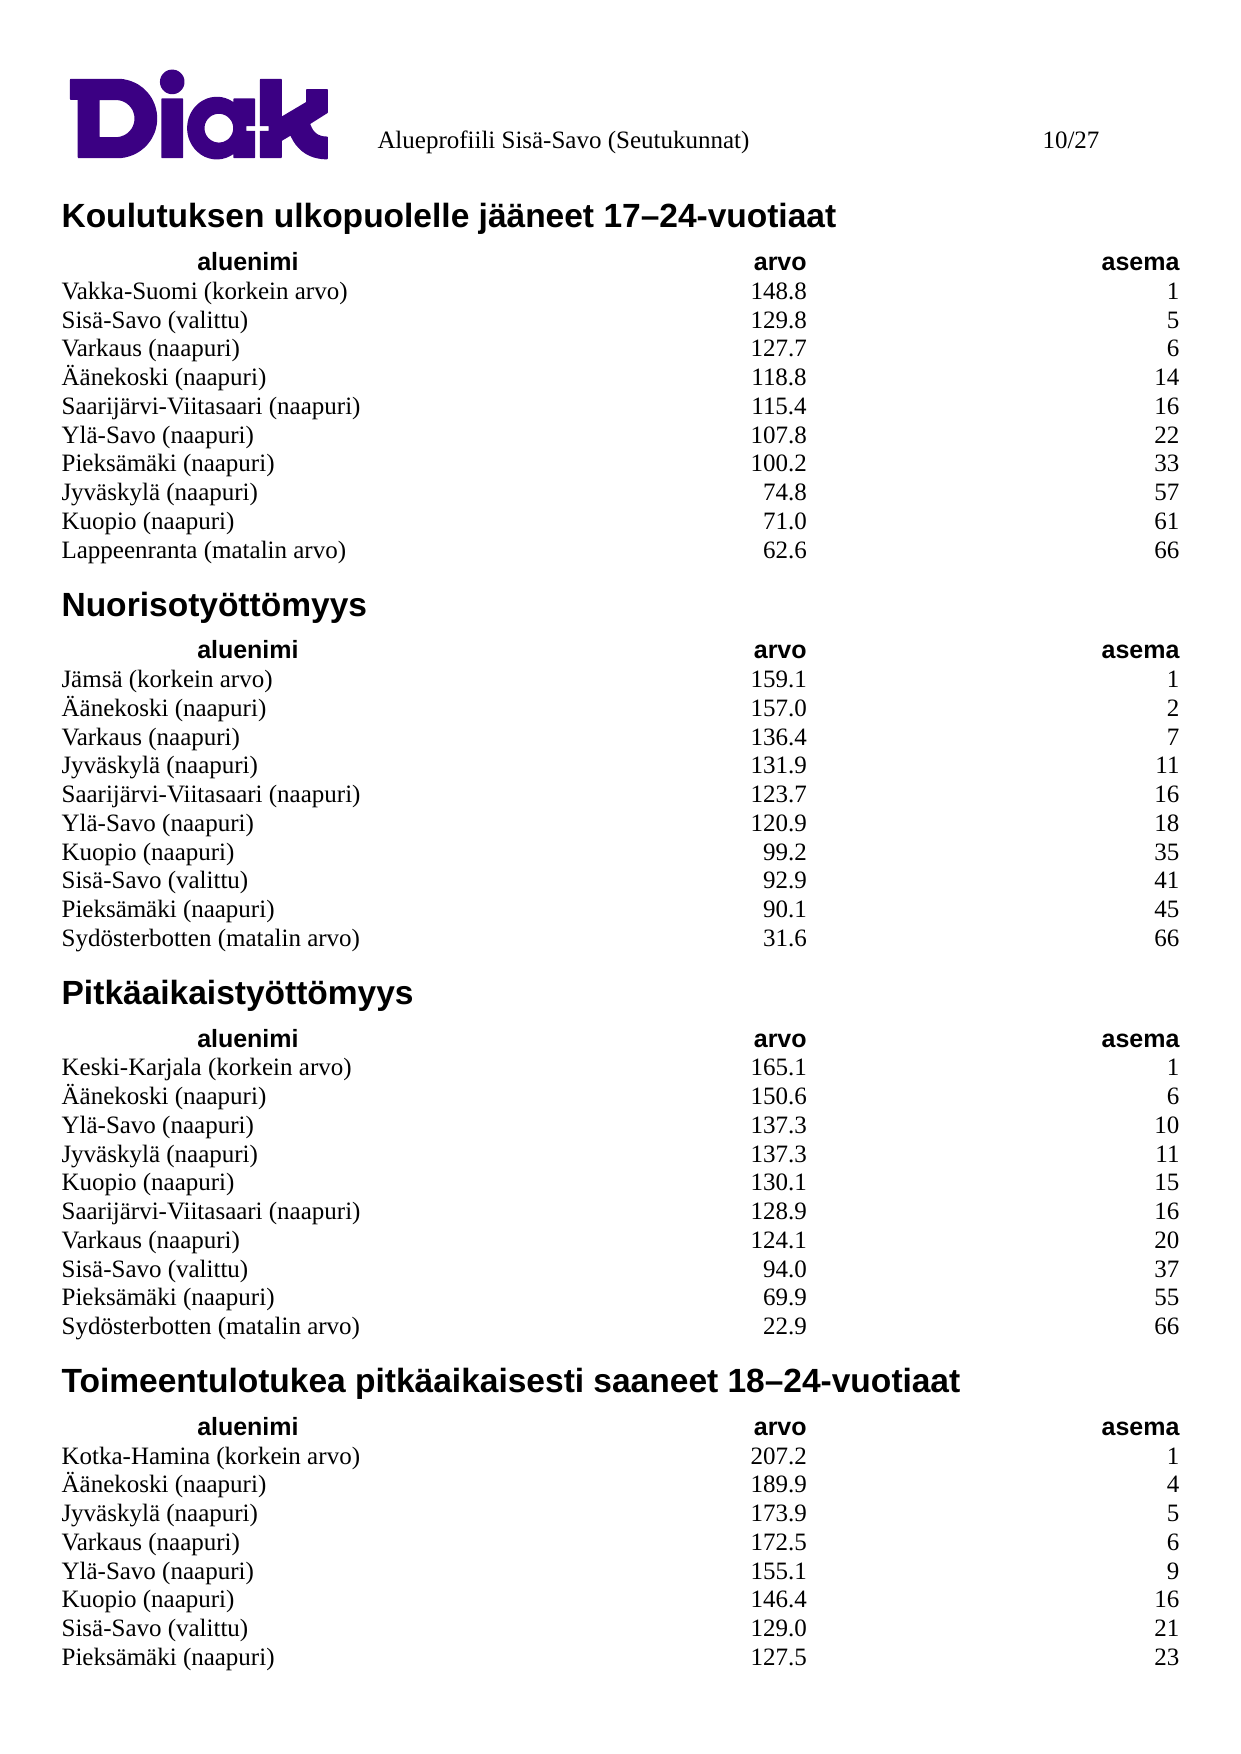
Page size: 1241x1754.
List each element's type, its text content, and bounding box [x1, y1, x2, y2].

table_cell 20 [806, 1225, 1179, 1254]
table_cell 69.9 [434, 1283, 806, 1311]
table_cell 6 [806, 1527, 1179, 1556]
table_cell 94.0 [434, 1254, 806, 1282]
table_header asema [806, 1024, 1179, 1052]
table_cell 23 [806, 1642, 1179, 1671]
subtitle Pitkäaikaistyöttömyys [61, 973, 1179, 1011]
table_cell 71.0 [434, 506, 806, 535]
table_cell 35 [806, 837, 1179, 866]
table_cell Pieksämäki (naapuri) [61, 1642, 434, 1671]
table_cell 10 [806, 1110, 1179, 1139]
table_header aluenimi [61, 636, 434, 664]
table_cell 66 [806, 1311, 1179, 1340]
table_cell Sydösterbotten (matalin arvo) [61, 1311, 434, 1340]
subtitle Nuorisotyöttömyys [61, 584, 1179, 623]
table_cell 120.9 [434, 808, 806, 837]
table_cell 31.6 [434, 923, 806, 952]
table_cell 61 [806, 506, 1179, 535]
table_cell 124.1 [434, 1225, 806, 1254]
table_cell 136.4 [434, 722, 806, 751]
table_cell Kuopio (naapuri) [61, 506, 434, 535]
table_cell Sisä-Savo (valittu) [61, 1254, 434, 1282]
table_cell 148.8 [434, 276, 806, 305]
table_cell 2 [806, 693, 1179, 722]
table_cell 146.4 [434, 1585, 806, 1613]
table_cell Varkaus (naapuri) [61, 1527, 434, 1556]
table_cell Kuopio (naapuri) [61, 837, 434, 866]
table_cell 6 [806, 1081, 1179, 1110]
table_cell 1 [806, 664, 1179, 693]
table_cell 41 [806, 866, 1179, 894]
table_cell 22 [806, 420, 1179, 448]
table_cell Kotka-Hamina (korkein arvo) [61, 1441, 434, 1469]
table_cell 15 [806, 1168, 1179, 1196]
table_cell 172.5 [434, 1527, 806, 1556]
table_cell 107.8 [434, 420, 806, 448]
table_cell 159.1 [434, 664, 806, 693]
table_cell Jyväskylä (naapuri) [61, 477, 434, 506]
table_cell 155.1 [434, 1556, 806, 1584]
table_cell 74.8 [434, 477, 806, 506]
table_cell Ylä-Savo (naapuri) [61, 420, 434, 448]
table_cell 131.9 [434, 751, 806, 779]
table_cell Lappeenranta (matalin arvo) [61, 535, 434, 563]
table_cell 66 [806, 535, 1179, 563]
table_cell 130.1 [434, 1168, 806, 1196]
table_cell 207.2 [434, 1441, 806, 1469]
table_cell 129.8 [434, 305, 806, 333]
table_cell 118.8 [434, 362, 806, 391]
table_cell 14 [806, 362, 1179, 391]
table_cell Kuopio (naapuri) [61, 1585, 434, 1613]
table_cell Pieksämäki (naapuri) [61, 449, 434, 477]
table_cell 16 [806, 1196, 1179, 1225]
table_cell 7 [806, 722, 1179, 751]
table_cell 127.5 [434, 1642, 806, 1671]
table_cell Varkaus (naapuri) [61, 1225, 434, 1254]
table_cell Jyväskylä (naapuri) [61, 1498, 434, 1527]
table_cell Äänekoski (naapuri) [61, 362, 434, 391]
table_cell 128.9 [434, 1196, 806, 1225]
table_cell 173.9 [434, 1498, 806, 1527]
table_cell Kuopio (naapuri) [61, 1168, 434, 1196]
table_cell 37 [806, 1254, 1179, 1282]
table_cell 90.1 [434, 894, 806, 923]
table_cell Ylä-Savo (naapuri) [61, 1110, 434, 1139]
table_cell 92.9 [434, 866, 806, 894]
table_cell Jyväskylä (naapuri) [61, 751, 434, 779]
table_cell 55 [806, 1283, 1179, 1311]
table_cell Ylä-Savo (naapuri) [61, 1556, 434, 1584]
table_cell 16 [806, 1585, 1179, 1613]
table_cell 6 [806, 334, 1179, 362]
table_header asema [806, 247, 1179, 276]
table_cell Jyväskylä (naapuri) [61, 1139, 434, 1167]
table_cell 21 [806, 1613, 1179, 1642]
table_cell 5 [806, 1498, 1179, 1527]
table_cell 45 [806, 894, 1179, 923]
table_cell 9 [806, 1556, 1179, 1584]
table_cell Varkaus (naapuri) [61, 334, 434, 362]
table_cell 137.3 [434, 1139, 806, 1167]
table_cell 123.7 [434, 779, 806, 808]
table_header arvo [434, 1412, 806, 1441]
table_cell 16 [806, 779, 1179, 808]
table_header aluenimi [61, 1024, 434, 1052]
table_cell 11 [806, 1139, 1179, 1167]
table_cell 1 [806, 276, 1179, 305]
table_cell 129.0 [434, 1613, 806, 1642]
table_cell 18 [806, 808, 1179, 837]
table_header aluenimi [61, 247, 434, 276]
table_cell 16 [806, 391, 1179, 420]
table_header arvo [434, 636, 806, 664]
table_cell 1 [806, 1441, 1179, 1469]
table_cell Saarijärvi-Viitasaari (naapuri) [61, 779, 434, 808]
table_cell Äänekoski (naapuri) [61, 1470, 434, 1498]
table_cell Sisä-Savo (valittu) [61, 305, 434, 333]
table_cell 100.2 [434, 449, 806, 477]
table_cell Sydösterbotten (matalin arvo) [61, 923, 434, 952]
subtitle Toimeentulotukea pitkäaikaisesti saaneet 18–24-vuotiaat [61, 1361, 1179, 1399]
table_header asema [806, 636, 1179, 664]
table_cell Äänekoski (naapuri) [61, 693, 434, 722]
table_cell 66 [806, 923, 1179, 952]
table_cell 1 [806, 1053, 1179, 1081]
table_cell Vakka-Suomi (korkein arvo) [61, 276, 434, 305]
table_cell Sisä-Savo (valittu) [61, 1613, 434, 1642]
table_cell 165.1 [434, 1053, 806, 1081]
table_cell Saarijärvi-Viitasaari (naapuri) [61, 391, 434, 420]
table_cell 115.4 [434, 391, 806, 420]
table_cell 157.0 [434, 693, 806, 722]
table_cell 4 [806, 1470, 1179, 1498]
table_cell 189.9 [434, 1470, 806, 1498]
table_cell 137.3 [434, 1110, 806, 1139]
table_cell 5 [806, 305, 1179, 333]
table_cell Pieksämäki (naapuri) [61, 1283, 434, 1311]
table_cell Jämsä (korkein arvo) [61, 664, 434, 693]
table_cell 99.2 [434, 837, 806, 866]
table_cell 57 [806, 477, 1179, 506]
table_header aluenimi [61, 1412, 434, 1441]
table_cell Ylä-Savo (naapuri) [61, 808, 434, 837]
table_header arvo [434, 1024, 806, 1052]
table_cell Pieksämäki (naapuri) [61, 894, 434, 923]
table_cell Sisä-Savo (valittu) [61, 866, 434, 894]
table_cell 11 [806, 751, 1179, 779]
subtitle Koulutuksen ulkopuolelle jääneet 17–24-vuotiaat [61, 196, 1179, 235]
table_cell 127.7 [434, 334, 806, 362]
table_header arvo [434, 247, 806, 276]
table_cell 33 [806, 449, 1179, 477]
table_cell Äänekoski (naapuri) [61, 1081, 434, 1110]
table_cell Saarijärvi-Viitasaari (naapuri) [61, 1196, 434, 1225]
table_cell Keski-Karjala (korkein arvo) [61, 1053, 434, 1081]
table_cell 22.9 [434, 1311, 806, 1340]
table_cell 150.6 [434, 1081, 806, 1110]
table_cell Varkaus (naapuri) [61, 722, 434, 751]
table_cell 62.6 [434, 535, 806, 563]
table_header asema [806, 1412, 1179, 1441]
